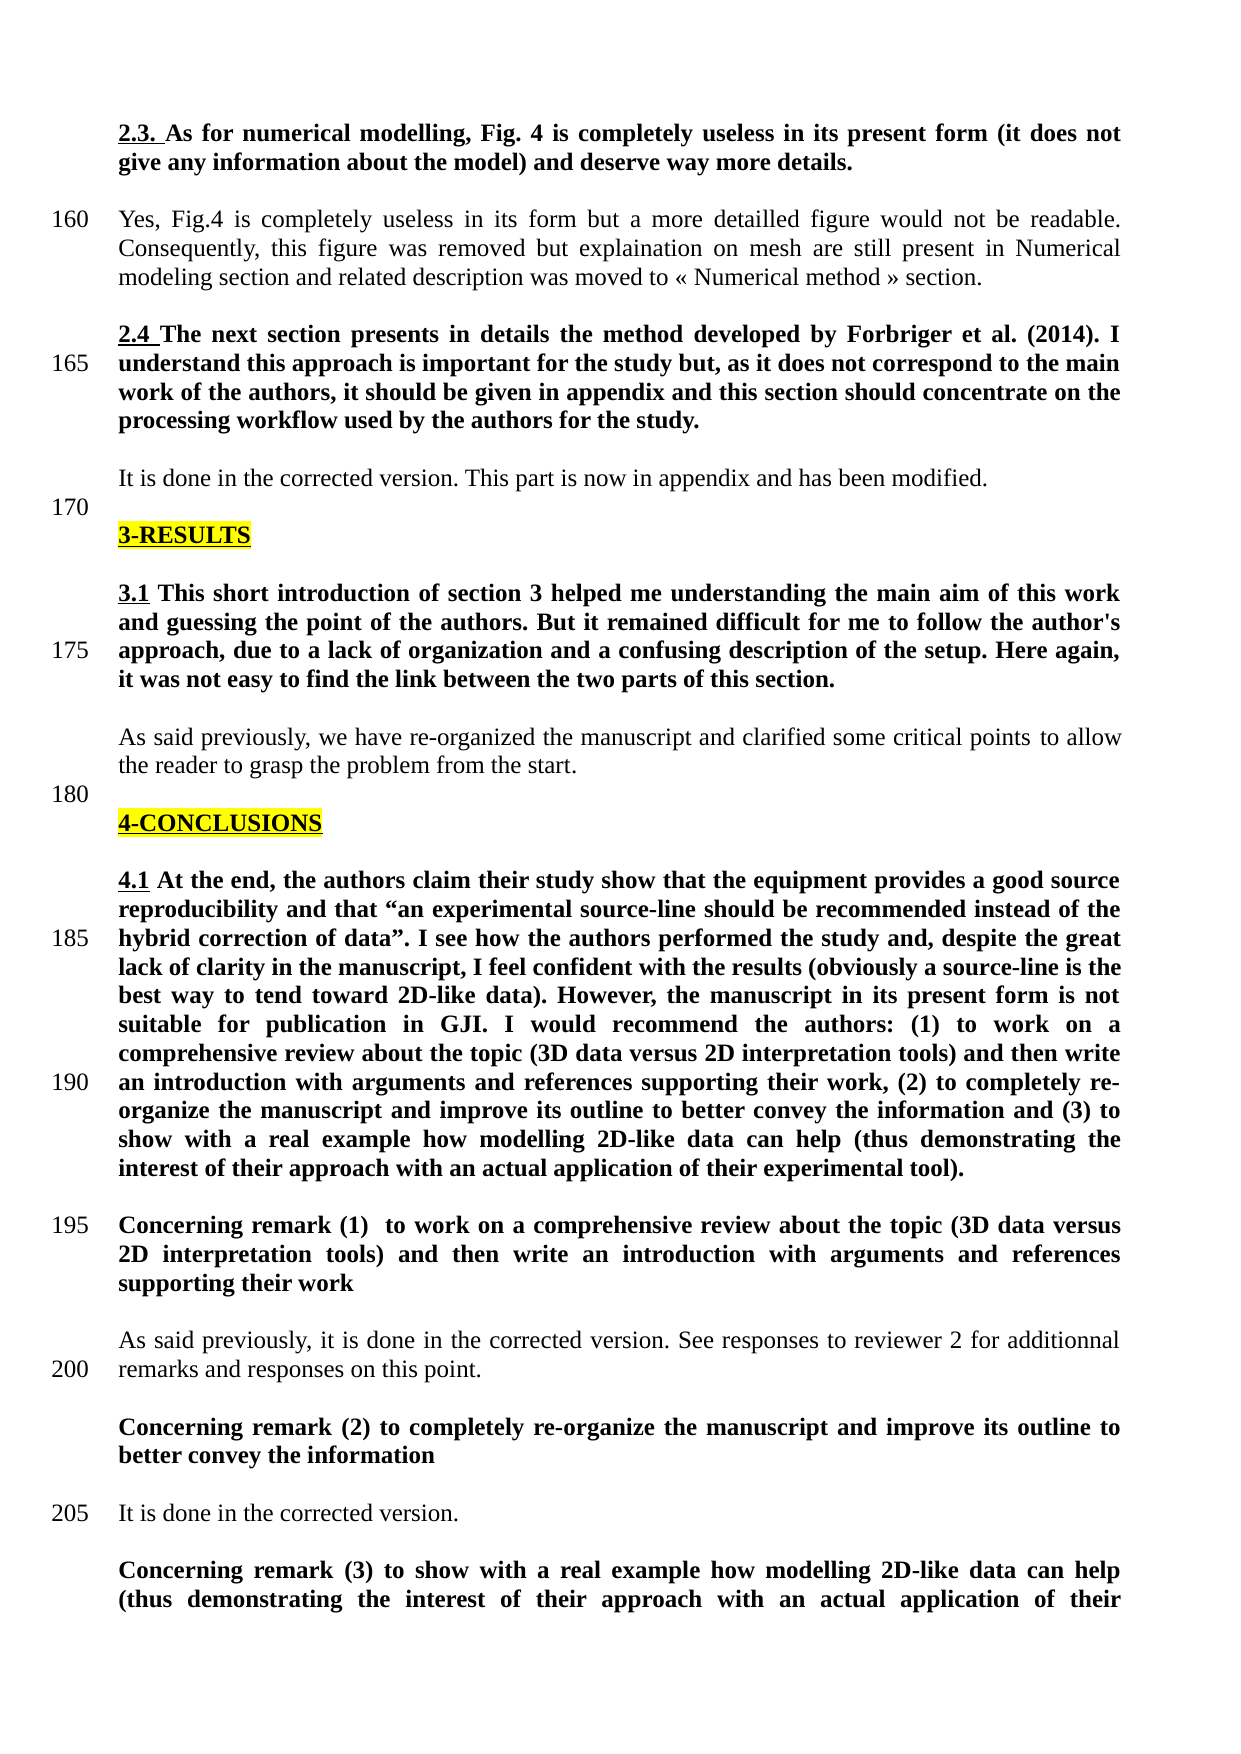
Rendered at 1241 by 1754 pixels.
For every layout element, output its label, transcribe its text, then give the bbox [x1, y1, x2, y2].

text 2.3. As for numerical modelling, Fig. 4 is completely useless in its present form (it does not give any information about the model) and deserve way more details. [118, 118, 1122, 176]
text Concerning remark (1) to work on a comprehensive review about the topic (3D data versus 2D interpretation tools) and then write an introduction with arguments and references supporting their work [118, 1211, 1122, 1297]
text 4-CONCLUSIONS [118, 808, 1122, 837]
text Yes, Fig.4 is completely useless in its form but a more detailled figure would not be readable. Consequently, this figure was removed but explaination on mesh are still present in Numerical modeling section and related description was moved to « Numerical method » section. [118, 204, 1122, 291]
text 4.1 At the end, the authors claim their study show that the equipment provides a good source reproducibility and that “an experimental source-line should be recommended instead of the hybrid correction of data”. I see how the authors performed the study and, despite the great lack of clarity in the manuscript, I feel confident with the results (obviously a source-line is the best way to tend toward 2D-like data). However, the manuscript in its present form is not suitable for publication in GJI. I would recommend the authors: (1) to work on a comprehensive review about the topic (3D data versus 2D interpretation tools) and then write an introduction with arguments and references supporting their work, (2) to completely re-organize the manuscript and improve its outline to better convey the information and (3) to show with a real example how modelling 2D-like data can help (thus demonstrating the interest of their approach with an actual application of their experimental tool). [118, 866, 1122, 1182]
text As said previously, it is done in the corrected version. See responses to reviewer 2 for additionnal remarks and responses on this point. [118, 1326, 1122, 1383]
text 2.4 The next section presents in details the method developed by Forbriger et al. (2014). I understand this approach is important for the study but, as it does not correspond to the main work of the authors, it should be given in appendix and this section should concentrate on the processing workflow used by the authors for the study. [118, 319, 1122, 434]
text Concerning remark (3) to show with a real example how modelling 2D-like data can help (thus demonstrating the interest of their approach with an actual application of their [118, 1556, 1122, 1613]
text Concerning remark (2) to completely re-organize the manuscript and improve its outline to better convey the information [118, 1412, 1122, 1469]
text It is done in the corrected version. This part is now in appendix and has been modified. [118, 463, 1122, 492]
text 3.1 This short introduction of section 3 helped me understanding the main aim of this work and guessing the point of the authors. But it remained difficult for me to follow the author's approach, due to a lack of organization and a confusing description of the setup. Here again, it was not easy to find the link between the two parts of this section. [118, 578, 1122, 693]
text 3-RESULTS [118, 521, 1122, 549]
text It is done in the corrected version. [118, 1498, 1122, 1527]
text As said previously, we have re-organized the manuscript and clarified some critical points to allow the reader to grasp the problem from the start. [118, 722, 1122, 779]
